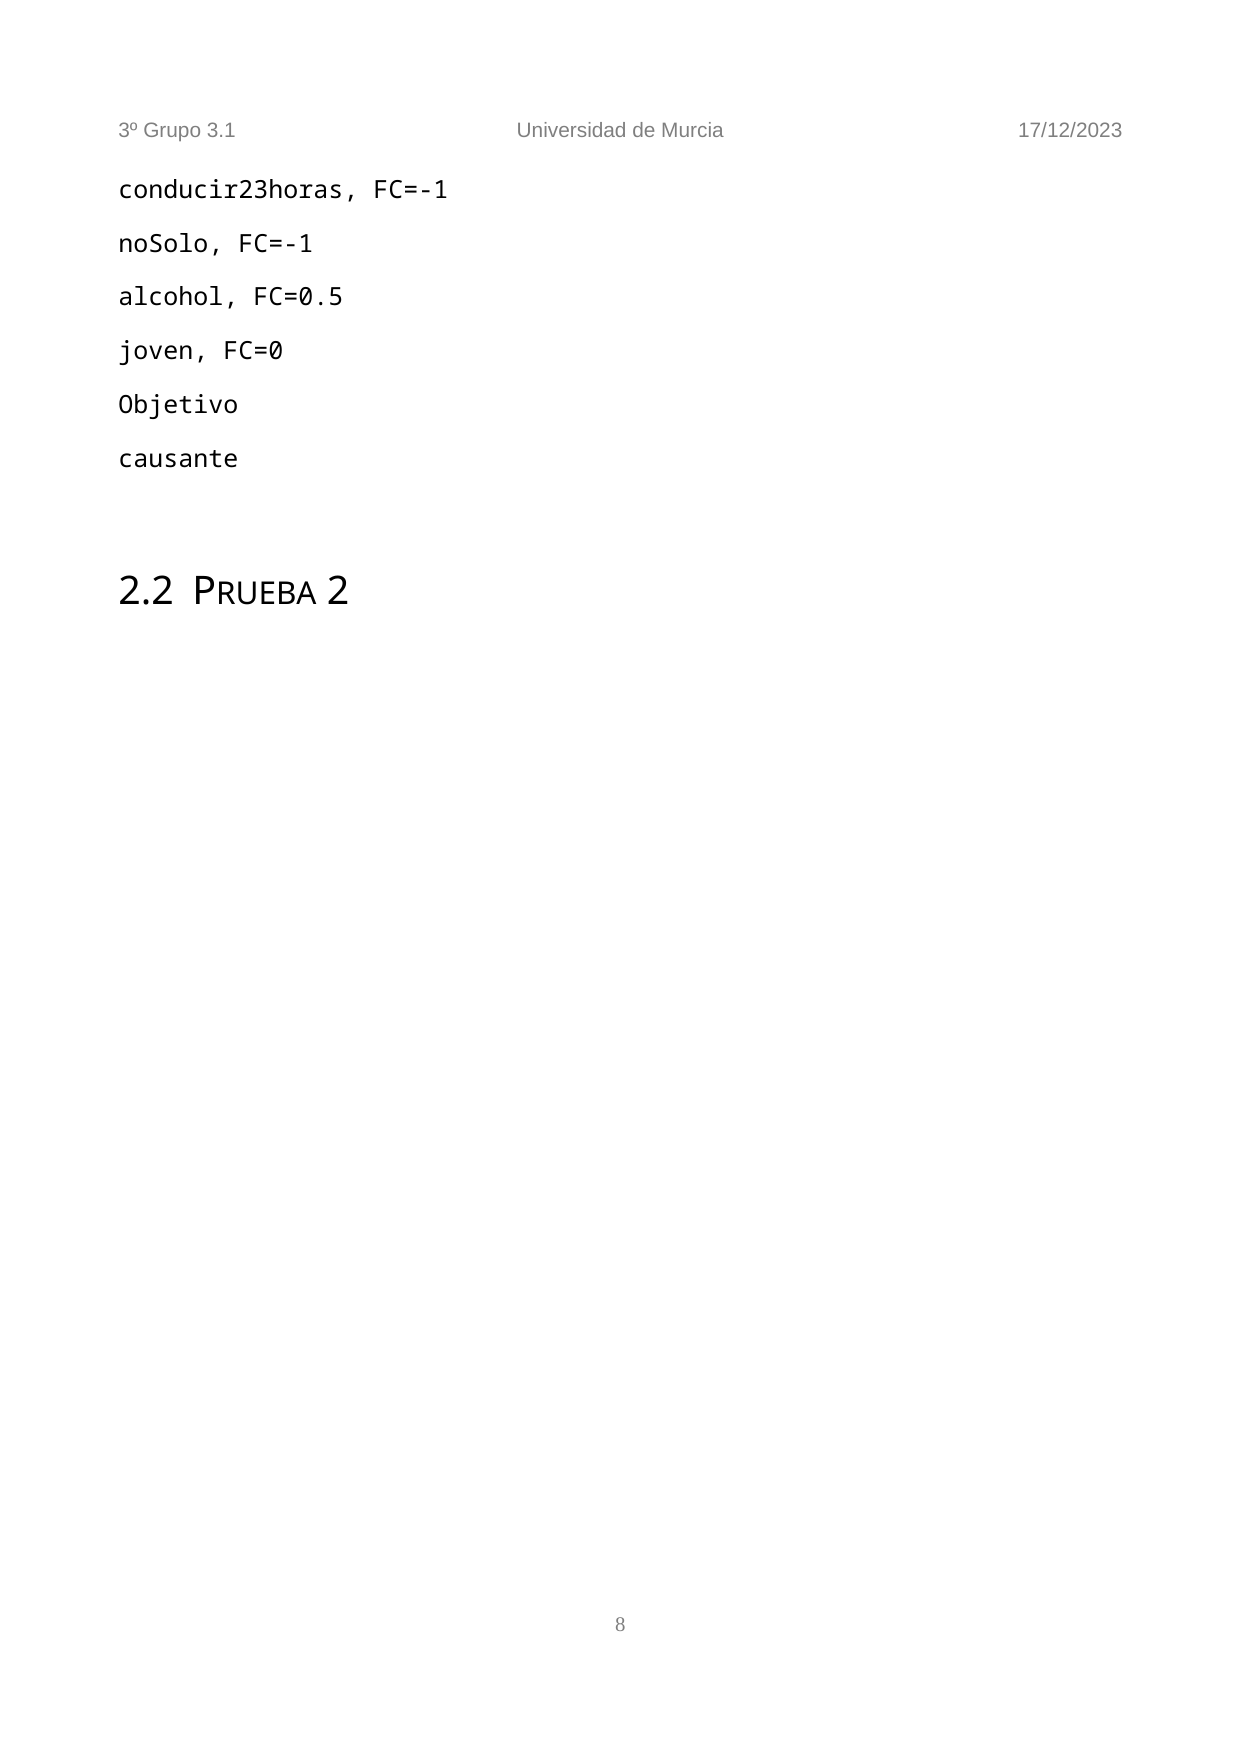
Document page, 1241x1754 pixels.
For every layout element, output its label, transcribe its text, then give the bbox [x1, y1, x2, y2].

text conducir23horas, FC=-1 [118, 172, 1122, 206]
text Objetivo [118, 387, 1122, 421]
text joven, FC=0 [118, 333, 1122, 367]
subtitle Prueba 2 [118, 562, 1122, 616]
text alcohol, FC=0.5 [118, 279, 1122, 313]
text noSolo, FC=-1 [118, 225, 1122, 259]
text causante [118, 440, 1122, 474]
